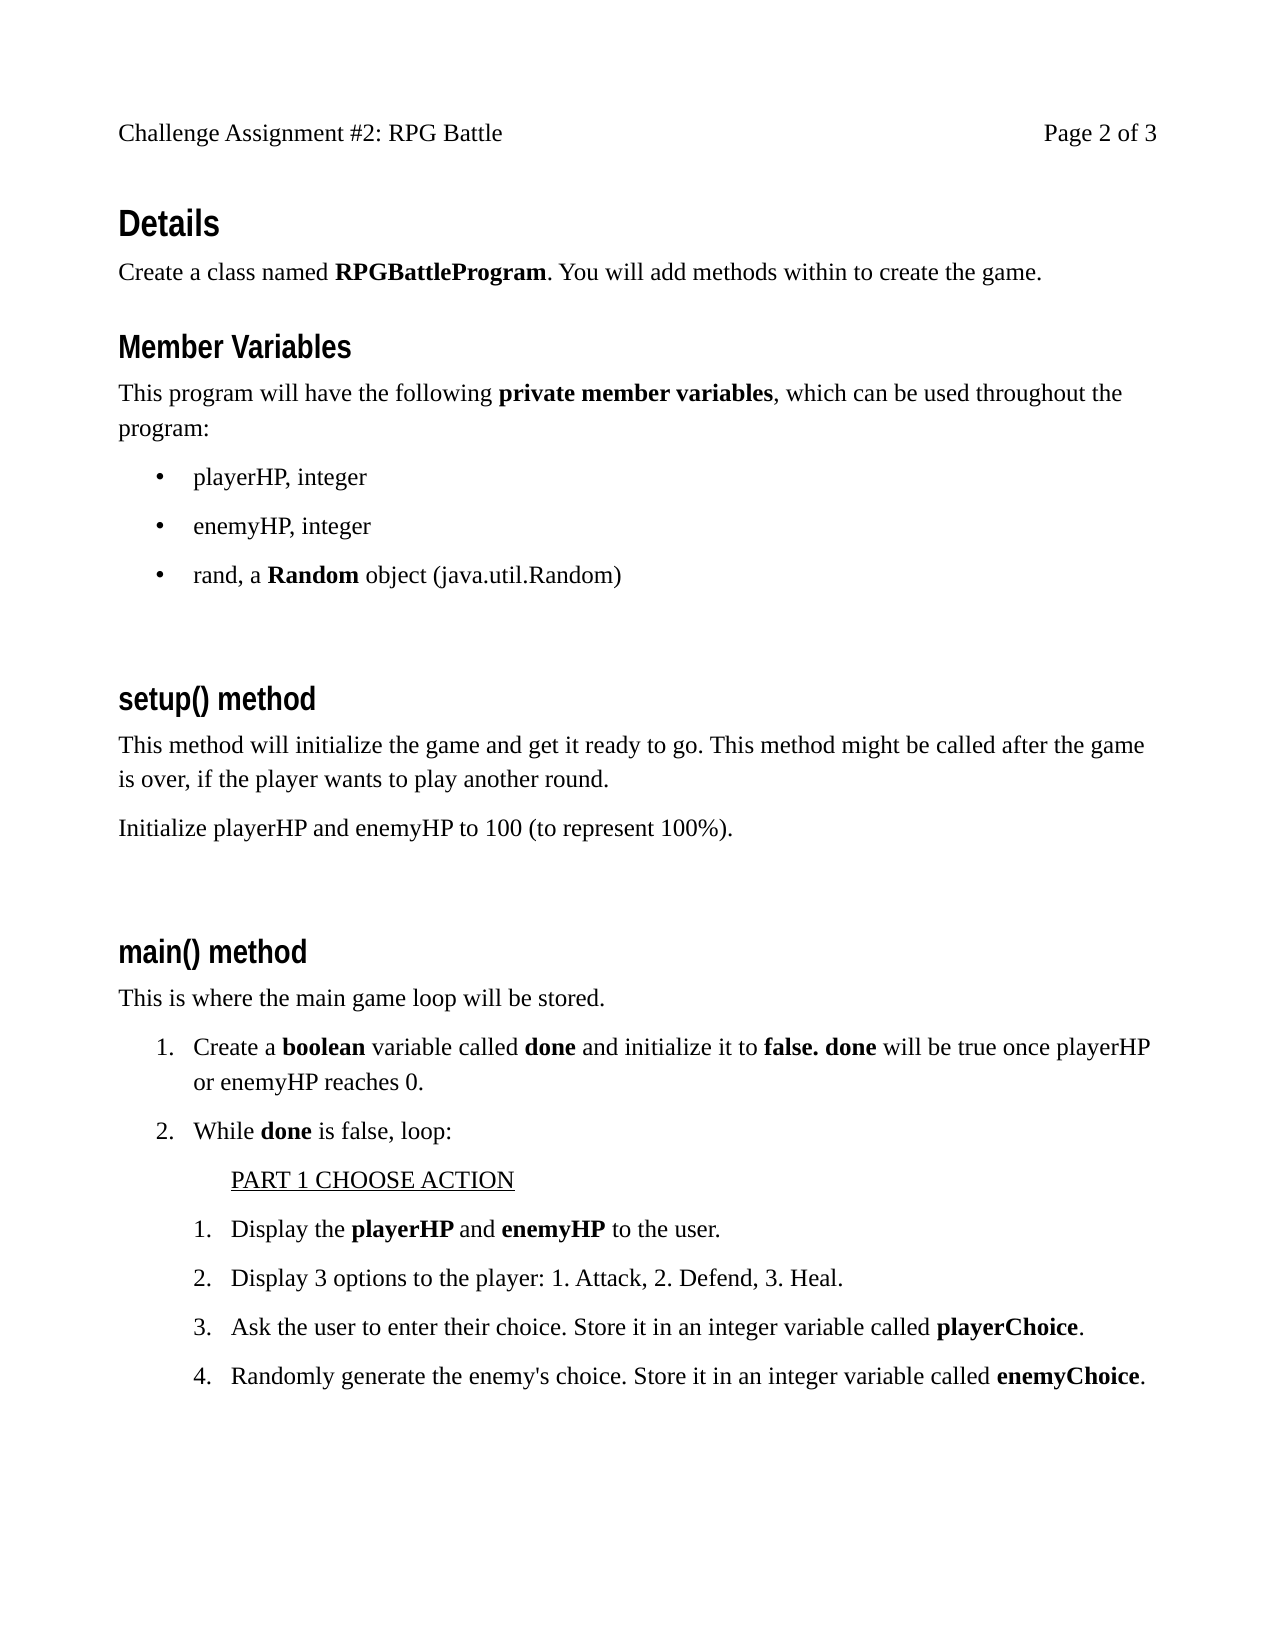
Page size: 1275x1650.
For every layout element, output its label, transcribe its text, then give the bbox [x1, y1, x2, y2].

subtitle Member Variables [118, 327, 1157, 366]
subtitle Details [118, 201, 1157, 245]
text This program will have the following private member variables, which can be used throughout the program: [118, 378, 1157, 441]
list Randomly generate the enemy's choice. Store it in an integer variable called enemyChoice. [193, 1361, 1157, 1390]
list Create a boolean variable called done and initialize it to false. done will be true once playerHP or enemyHP reaches 0. [156, 1032, 1157, 1096]
list rand, a Random object (java.util.Random) [156, 560, 1157, 589]
subtitle setup() method [118, 679, 1157, 717]
text Create a class named RPGBattleProgram. You will add methods within to create the game. [118, 257, 1157, 286]
subtitle main() method [118, 932, 1157, 971]
list Ask the user to enter their choice. Store it in an integer variable called playerChoice. [193, 1312, 1157, 1341]
list playerHP, integer [156, 462, 1157, 491]
list enemyHP, integer [156, 511, 1157, 539]
text Initialize playerHP and enemyHP to 100 (to represent 100%). [118, 813, 1157, 842]
text This is where the main game loop will be stored. [118, 983, 1157, 1012]
list PART 1 CHOOSE ACTION [193, 1165, 1157, 1194]
text This method will initialize the game and get it ready to go. This method might be called after the game is over, if the player wants to play another round. [118, 730, 1157, 793]
list Display 3 options to the player: 1. Attack, 2. Defend, 3. Heal. [193, 1263, 1157, 1292]
list While done is false, loop: [156, 1116, 1157, 1144]
list Display the playerHP and enemyHP to the user. [193, 1214, 1157, 1243]
list [193, 1410, 1157, 1508]
